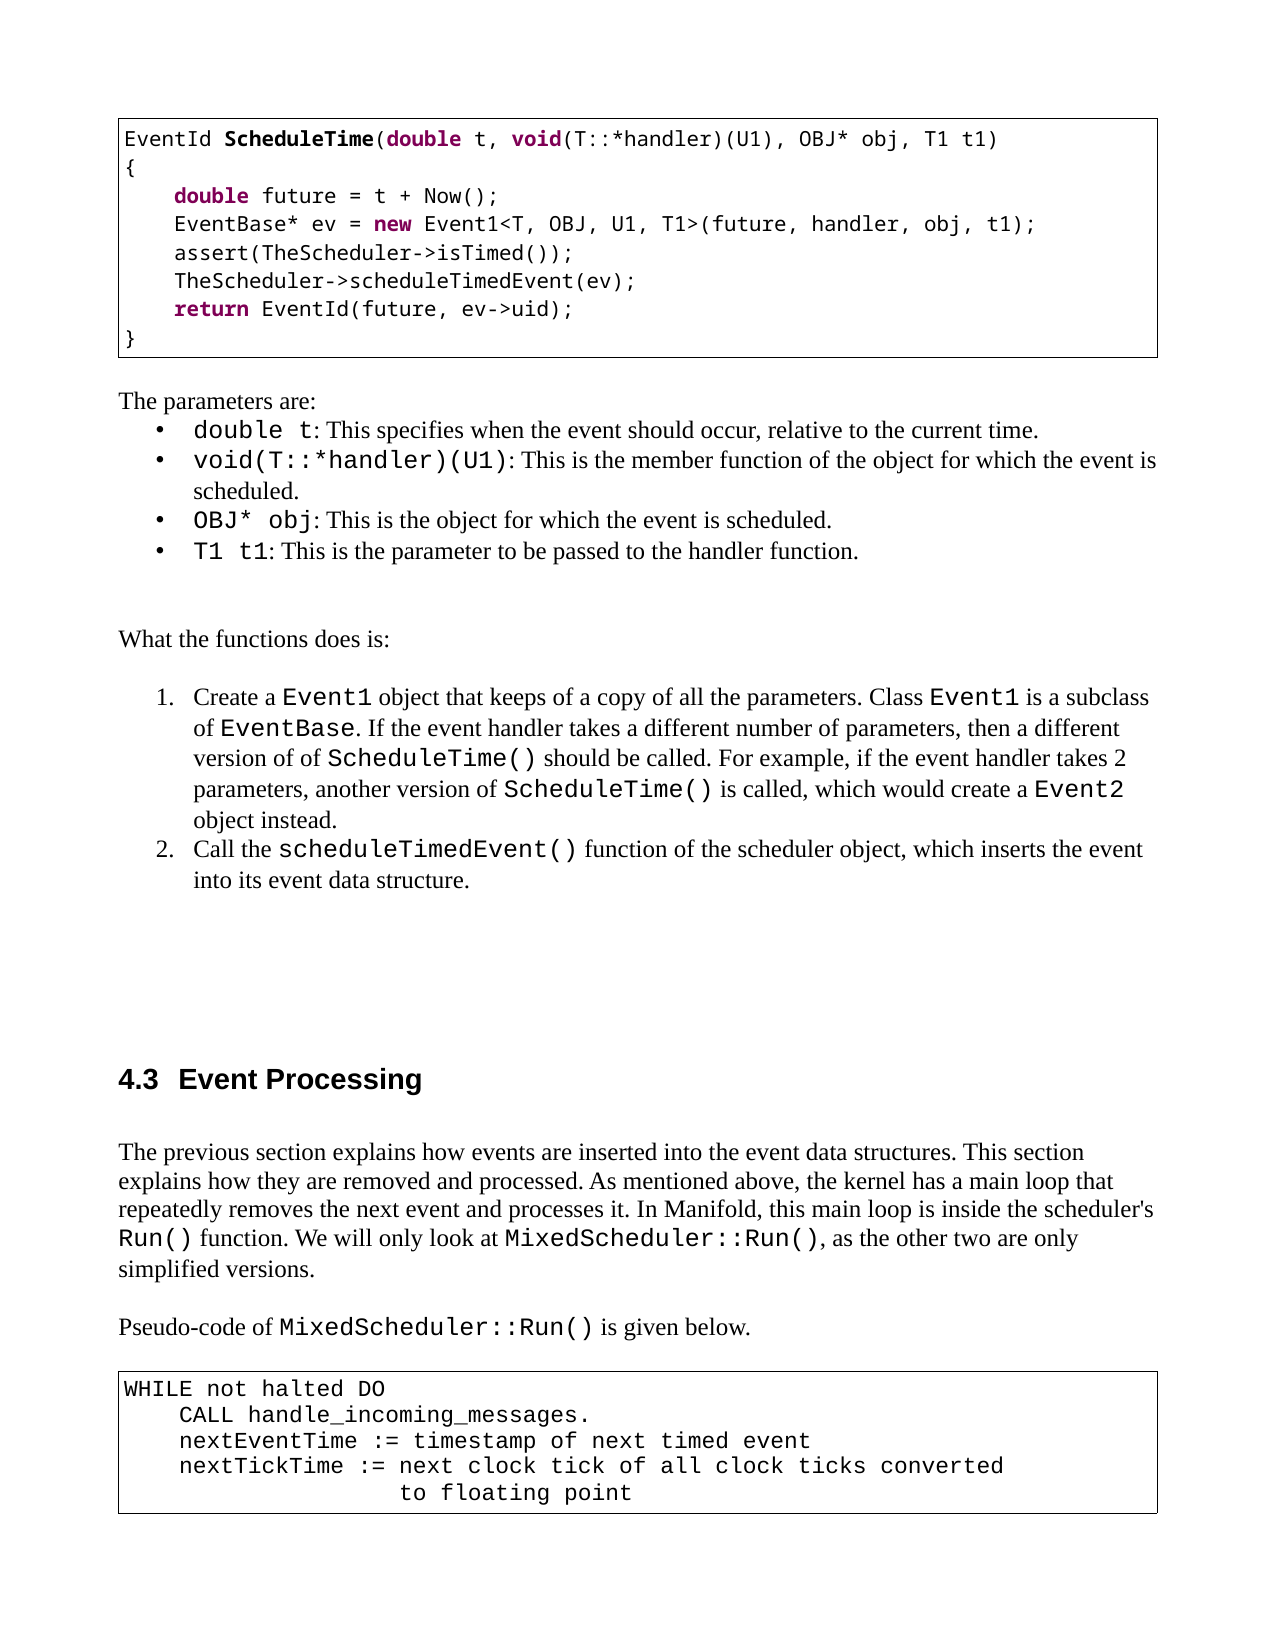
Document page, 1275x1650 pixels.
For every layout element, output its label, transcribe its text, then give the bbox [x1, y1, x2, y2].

text Pseudo-code of MixedScheduler::Run() is given below. [118, 1312, 1157, 1342]
subtitle Event Processing [118, 1062, 1157, 1096]
list Call the scheduleTimedEvent() function of the scheduler object, which inserts the event into its event data structure. [156, 834, 1157, 893]
list OBJ* obj: This is the object for which the event is scheduled. [156, 505, 1157, 536]
table_header EventId ScheduleTime(double t, void(T::*handler)(U1), OBJ* obj, T1 t1) { double future = t + Now(); EventBase* ev = new Event1<T, OBJ, U1, T1>(future, handler, obj, t1); assert(TheScheduler->isTimed()); TheScheduler->scheduleTimedEvent(ev); return EventId(future, ev->uid); } [119, 119, 1157, 357]
list void(T::*handler)(U1): This is the member function of the object for which the event is scheduled. [156, 446, 1157, 505]
text The parameters are: [118, 386, 1157, 415]
list T1 t1: This is the parameter to be passed to the handler function. [156, 536, 1157, 567]
list Create a Event1 object that keeps of a copy of all the parameters. Class Event1 is a subclass of EventBase. If the event handler takes a different number of parameters, then a different version of of ScheduleTime() should be called. For example, if the event handler takes 2 parameters, another version of ScheduleTime() is called, which would create a Event2 object instead. [156, 682, 1157, 834]
list double t: This specifies when the event should occur, relative to the current time. [156, 415, 1157, 446]
text The previous section explains how events are inserted into the event data structures. This section explains how they are removed and processed. As mentioned above, the kernel has a main loop that repeatedly removes the next event and processes it. In Manifold, this main loop is inside the scheduler's Run() function. We will only look at MixedScheduler::Run(), as the other two are only simplified versions. [118, 1137, 1157, 1283]
text What the functions does is: [118, 624, 1157, 653]
table_header WHILE not halted DO CALL handle_incoming_messages. nextEventTime := timestamp of next timed event nextTickTime := next clock tick of all clock ticks converted to floating point [119, 1372, 1157, 1512]
